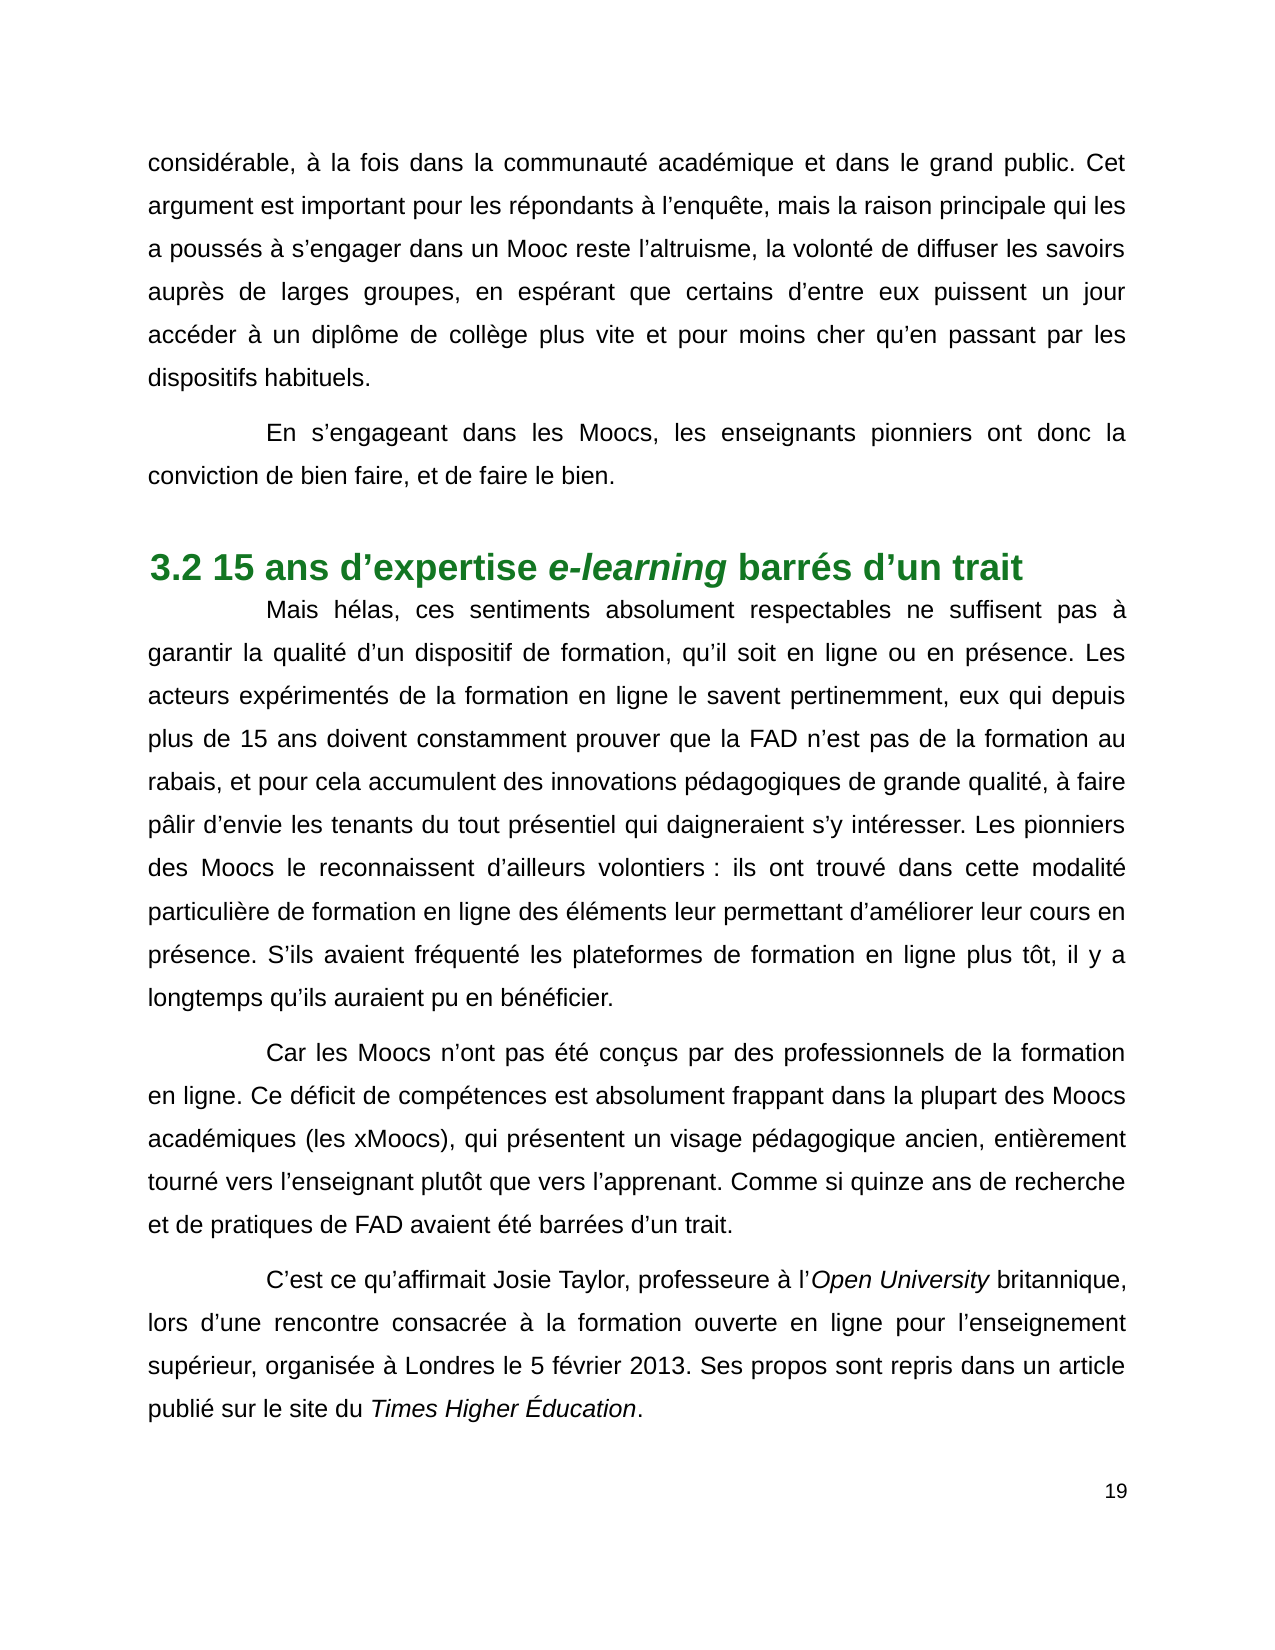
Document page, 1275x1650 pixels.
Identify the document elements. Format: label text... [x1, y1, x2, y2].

text Car les Moocs n’ont pas été conçus par des professionnels de la formation en ligne. Ce déficit de compétences est absolument frappant dans la plupart des Moocs académiques (les xMoocs), qui présentent un visage pédagogique ancien, entièrement tourné vers l’enseignant plutôt que vers l’apprenant. Comme si quinze ans de recherche et de pratiques de FAD avaient été barrées d’un trait. [148, 1038, 1127, 1239]
text Mais hélas, ces sentiments absolument respectables ne suffisent pas à garantir la qualité d’un dispositif de formation, qu’il soit en ligne ou en présence. Les acteurs expérimentés de la formation en ligne le savent pertinemment, eux qui depuis plus de 15 ans doivent constamment prouver que la FAD n’est pas de la formation au rabais, et pour cela accumulent des innovations pédagogiques de grande qualité, à faire pâlir d’envie les tenants du tout présentiel qui daigneraient s’y intéresser. Les pionniers des Moocs le reconnaissent d’ailleurs volontiers : ils ont trouvé dans cette modalité particulière de formation en ligne des éléments leur permettant d’améliorer leur cours en présence. S’ils avaient fréquenté les plateformes de formation en ligne plus tôt, il y a longtemps qu’ils auraient pu en bénéficier. [148, 595, 1127, 1012]
text En s’engageant dans les Moocs, les enseignants pionniers ont donc la conviction de bien faire, et de faire le bien. [148, 418, 1127, 490]
subtitle 15 ans d’expertise e-learning barrés d’un trait [148, 546, 1127, 589]
text considérable, à la fois dans la communauté académique et dans le grand public. Cet argument est important pour les répondants à l’enquête, mais la raison principale qui les a poussés à s’engager dans un Mooc reste l’altruisme, la volonté de diffuser les savoirs auprès de larges groupes, en espérant que certains d’entre eux puissent un jour accéder à un diplôme de collège plus vite et pour moins cher qu’en passant par les dispositifs habituels. [148, 148, 1127, 392]
text C’est ce qu’affirmait Josie Taylor, professeure à l’Open University britannique, lors d’une rencontre consacrée à la formation ouverte en ligne pour l’enseignement supérieur, organisée à Londres le 5 février 2013. Ses propos sont repris dans un article publié sur le site du Times Higher Éducation. [148, 1265, 1127, 1423]
